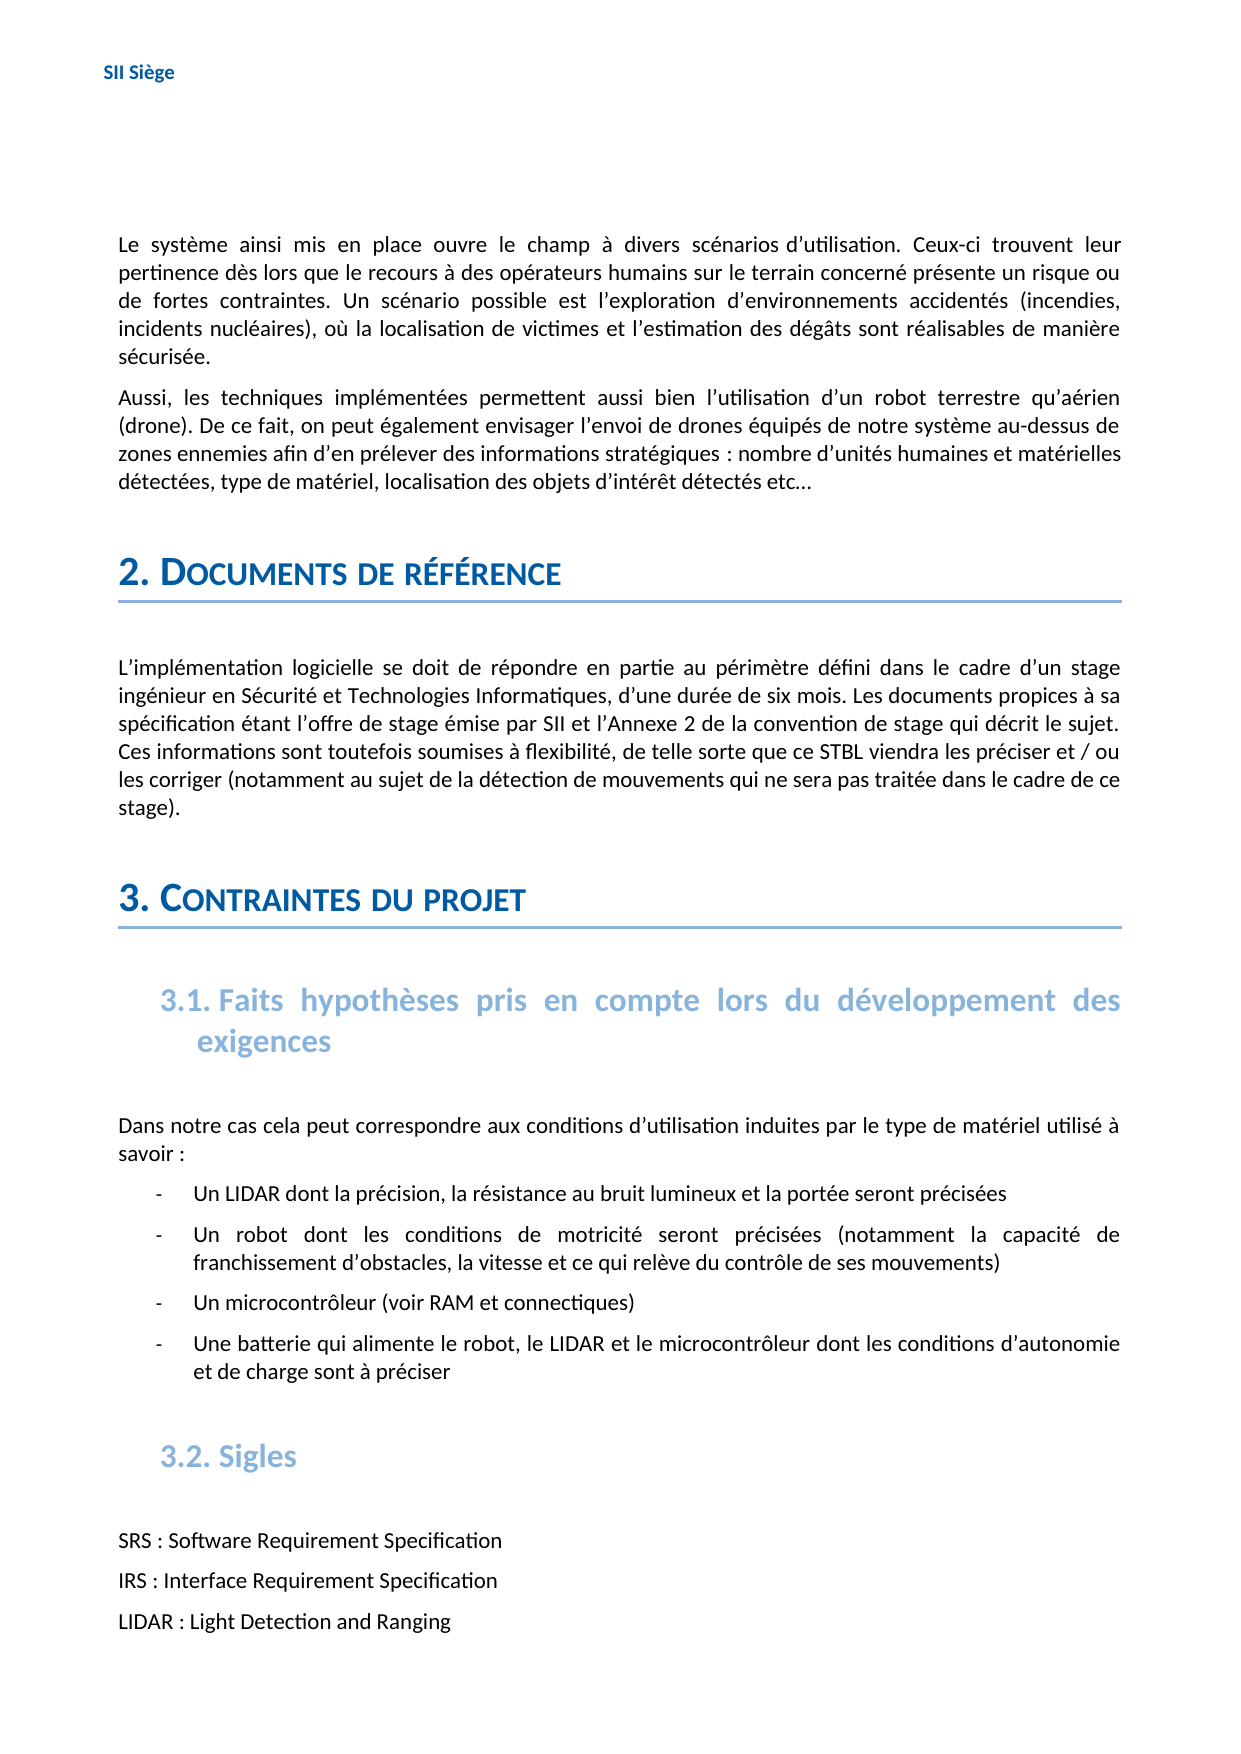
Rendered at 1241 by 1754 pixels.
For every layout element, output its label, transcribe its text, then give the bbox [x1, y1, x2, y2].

subtitle Contraintes du projet [118, 871, 1122, 926]
text LIDAR : Light Detection and Ranging [118, 1607, 1122, 1635]
text Dans notre cas cela peut correspondre aux conditions d’utilisation induites par le type de matériel utilisé à savoir : [118, 1111, 1122, 1167]
subtitle Faits hypothèses pris en compte lors du développement des exigences [159, 979, 1122, 1061]
list Un LIDAR dont la précision, la résistance au bruit lumineux et la portée seront précisées [156, 1179, 1122, 1207]
list Un robot dont les conditions de motricité seront précisées (notamment la capacité de franchissement d’obstacles, la vitesse et ce qui relève du contrôle de ses mouvements) [156, 1220, 1122, 1276]
list Un microcontrôleur (voir RAM et connectiques) [156, 1288, 1122, 1317]
list Une batterie qui alimente le robot, le LIDAR et le microcontrôleur dont les conditions d’autonomie et de charge sont à préciser [156, 1329, 1122, 1385]
text L’implémentation logicielle se doit de répondre en partie au périmètre défini dans le cadre d’un stage ingénieur en Sécurité et Technologies Informatiques, d’une durée de six mois. Les documents propices à sa spécification étant l’offre de stage émise par SII et l’Annexe 2 de la convention de stage qui décrit le sujet. Ces informations sont toutefois soumises à flexibilité, de telle sorte que ce STBL viendra les préciser et / ou les corriger (notamment au sujet de la détection de mouvements qui ne sera pas traitée dans le cadre de ce stage). [118, 653, 1122, 821]
text Le système ainsi mis en place ouvre le champ à divers scénarios d’utilisation. Ceux-ci trouvent leur pertinence dès lors que le recours à des opérateurs humains sur le terrain concerné présente un risque ou de fortes contraintes. Un scénario possible est l’exploration d’environnements accidentés (incendies, incidents nucléaires), où la localisation de victimes et l’estimation des dégâts sont réalisables de manière sécurisée. [118, 230, 1122, 371]
text IRS : Interface Requirement Specification [118, 1566, 1122, 1594]
subtitle Sigles [159, 1435, 1122, 1476]
subtitle Documents de référence [118, 545, 1122, 600]
text SRS : Software Requirement Specification [118, 1526, 1122, 1554]
text Aussi, les techniques implémentées permettent aussi bien l’utilisation d’un robot terrestre qu’aérien (drone). De ce fait, on peut également envisager l’envoi de drones équipés de notre système au-dessus de zones ennemies afin d’en prélever des informations stratégiques : nombre d’unités humaines et matérielles détectées, type de matériel, localisation des objets d’intérêt détectés etc… [118, 383, 1122, 495]
